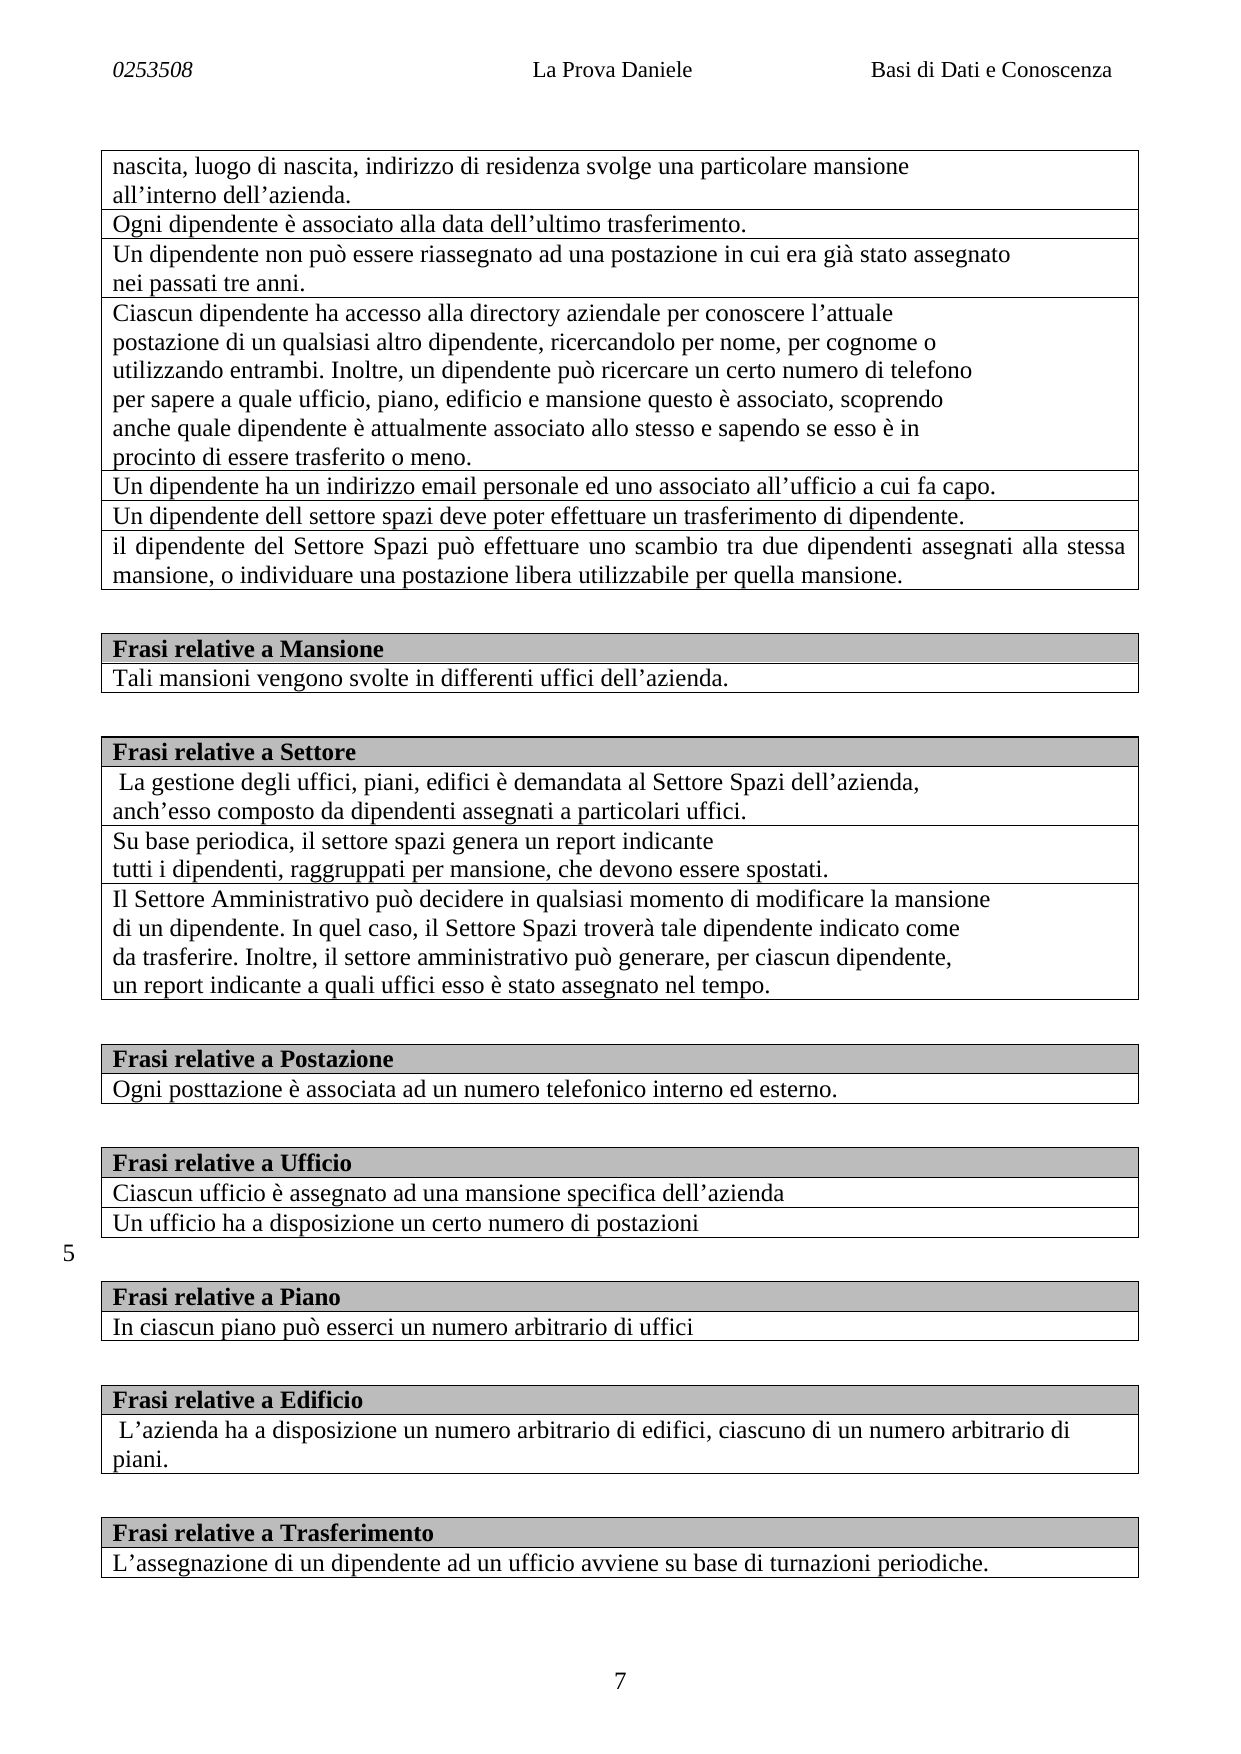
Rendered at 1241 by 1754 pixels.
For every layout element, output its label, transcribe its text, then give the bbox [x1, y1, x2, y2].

table_cell La gestione degli uffici, piani, edifici è demandata al Settore Spazi dell’azienda, anch’esso composto da dipendenti assegnati a particolari uffici. [102, 767, 1138, 825]
table_header Frasi relative a Edificio [102, 1386, 1138, 1414]
table_cell Ogni dipendente è associato alla data dell’ultimo trasferimento. [102, 210, 1138, 238]
table_cell Ciascun dipendente ha accesso alla directory aziendale per conoscere l’attuale postazione di un qualsiasi altro dipendente, ricercandolo per nome, per cognome o utilizzando entrambi. Inoltre, un dipendente può ricercare un certo numero di telefono per sapere a quale ufficio, piano, edificio e mansione questo è associato, scoprendo anche quale dipendente è attualmente associato allo stesso e sapendo se esso è in procinto di essere trasferito o meno. [102, 298, 1138, 470]
table_cell Un ufficio ha a disposizione un certo numero di postazioni [102, 1208, 1138, 1237]
table_cell Un dipendente ha un indirizzo email personale ed uno associato all’ufficio a cui fa capo. [102, 471, 1138, 500]
table_cell nascita, luogo di nascita, indirizzo di residenza svolge una particolare mansione all’interno dell’azienda. [102, 151, 1138, 208]
table_cell Un dipendente dell settore spazi deve poter effettuare un trasferimento di dipendente. [102, 501, 1138, 530]
table_header Frasi relative a Ufficio [102, 1148, 1138, 1177]
table_cell L’azienda ha a disposizione un numero arbitrario di edifici, ciascuno di un numero arbitrario di piani. [102, 1415, 1138, 1473]
table_header Frasi relative a Piano [102, 1282, 1138, 1311]
table_cell Su base periodica, il settore spazi genera un report indicante tutti i dipendenti, raggruppati per mansione, che devono essere spostati. [102, 826, 1138, 883]
table_cell Tali mansioni vengono svolte in differenti uffici dell’azienda. [102, 664, 1138, 692]
table_header Frasi relative a Mansione [102, 634, 1138, 662]
table_cell In ciascun piano può esserci un numero arbitrario di uffici [102, 1312, 1138, 1340]
table_header Frasi relative a Settore [102, 738, 1138, 766]
table_header Frasi relative a Postazione [102, 1045, 1138, 1073]
table_cell Ciascun ufficio è assegnato ad una mansione specifica dell’azienda [102, 1178, 1138, 1207]
table_cell il dipendente del Settore Spazi può effettuare uno scambio tra due dipendenti assegnati alla stessa mansione, o individuare una postazione libera utilizzabile per quella mansione. [102, 531, 1138, 588]
table_cell Un dipendente non può essere riassegnato ad una postazione in cui era già stato assegnato nei passati tre anni. [102, 239, 1138, 297]
table_cell L’assegnazione di un dipendente ad un ufficio avviene su base di turnazioni periodiche. [102, 1548, 1138, 1577]
table_cell Ogni posttazione è associata ad un numero telefonico interno ed esterno. [102, 1074, 1138, 1103]
table_header Frasi relative a Trasferimento [102, 1518, 1138, 1547]
table_cell Il Settore Amministrativo può decidere in qualsiasi momento di modificare la mansione di un dipendente. In quel caso, il Settore Spazi troverà tale dipendente indicato come da trasferire. Inoltre, il settore amministrativo può generare, per ciascun dipendente, un report indicante a quali uffici esso è stato assegnato nel tempo. [102, 884, 1138, 999]
